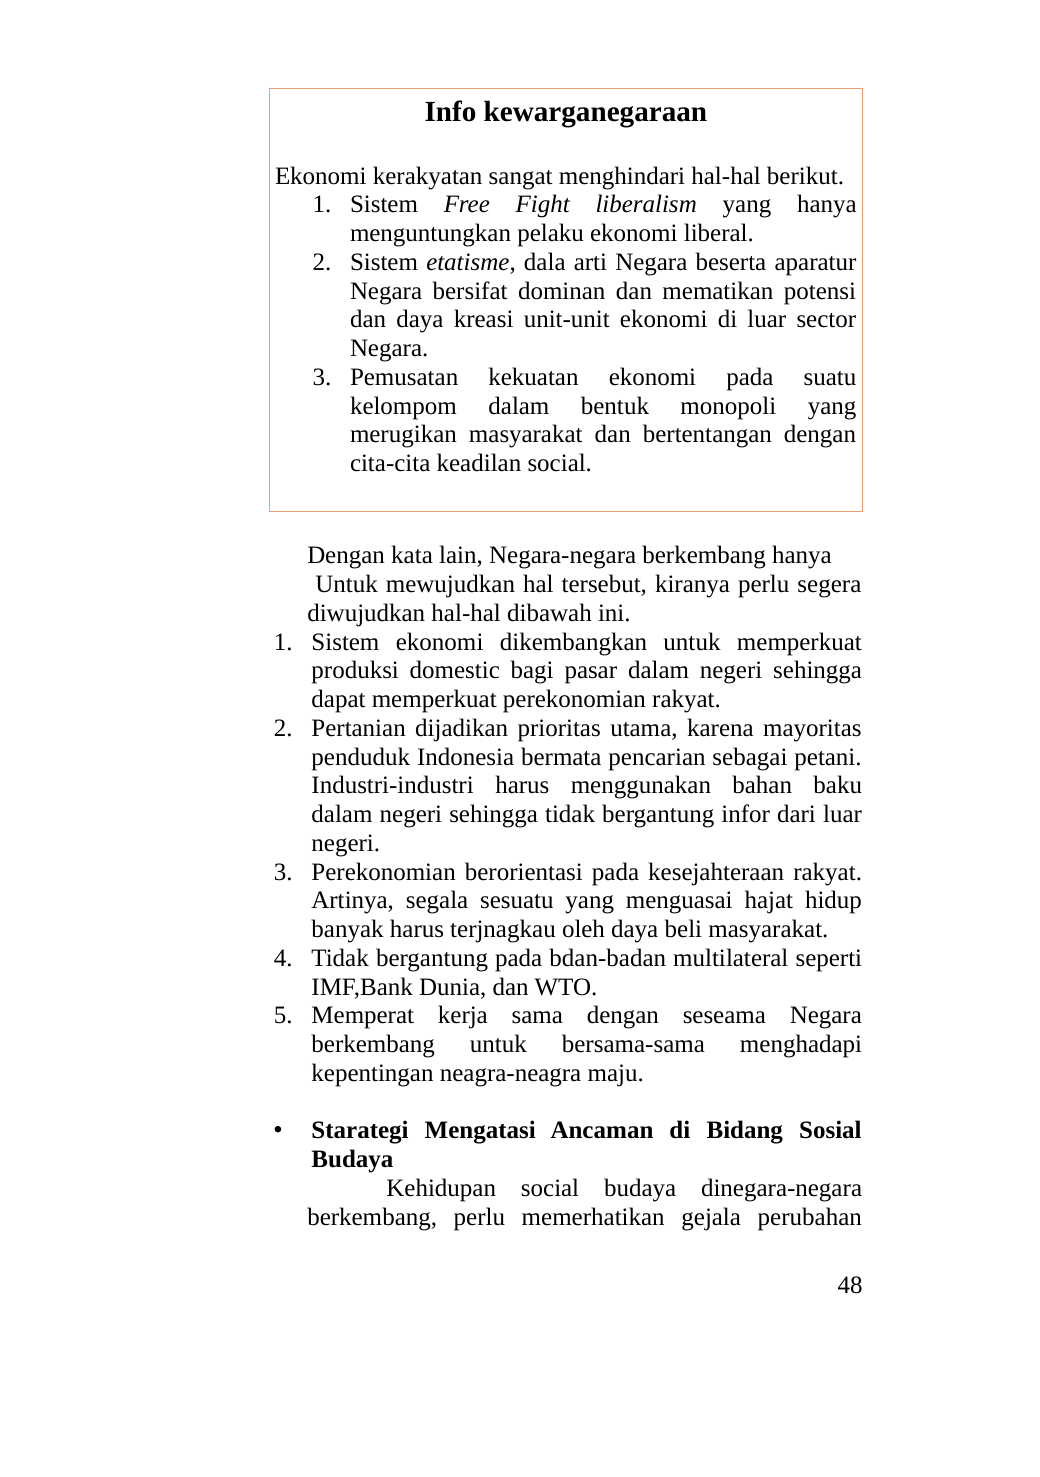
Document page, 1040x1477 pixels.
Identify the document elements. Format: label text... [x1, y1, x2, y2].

text Untuk mewujudkan hal tersebut, kiranya perlu segera diwujudkan hal-hal dibawah ini. [307, 569, 862, 627]
table_header Info kewarganegaraan Ekonomi kerakyatan sangat menghindari hal-hal berikut. Sistem Free Fight liberalism yang hanya menguntungkan pelaku ekonomi liberal. Sistem etatisme, dala arti Negara beserta aparatur Negara bersifat dominan dan mematikan potensi dan daya kreasi unit-unit ekonomi di luar sector Negara. Pemusatan kekuatan ekonomi pada suatu kelompom dalam bentuk monopoli yang merugikan masyarakat dan bertentangan dengan cita-cita keadilan social. [270, 89, 862, 511]
text Dengan kata lain, Negara-negara berkembang hanya [307, 540, 862, 569]
list Sistem ekonomi dikembangkan untuk memperkuat produksi domestic bagi pasar dalam negeri sehingga dapat memperkuat perekonomian rakyat. [274, 627, 862, 713]
list Starategi Mengatasi Ancaman di Bidang Sosial Budaya [274, 1115, 862, 1173]
list Pertanian dijadikan prioritas utama, karena mayoritas penduduk Indonesia bermata pencarian sebagai petani. Industri-industri harus menggunakan bahan baku dalam negeri sehingga tidak bergantung infor dari luar negeri. [274, 713, 862, 857]
text Kehidupan social budaya dinegara-negara berkembang, perlu memerhatikan gejala perubahan [307, 1173, 862, 1230]
list Memperat kerja sama dengan seseama Negara berkembang untuk bersama-sama menghadapi kepentingan neagra-neagra maju. [274, 1000, 862, 1087]
list Perekonomian berorientasi pada kesejahteraan rakyat. Artinya, segala sesuatu yang menguasai hajat hidup banyak harus terjnagkau oleh daya beli masyarakat. [274, 857, 862, 943]
list Tidak bergantung pada bdan-badan multilateral seperti IMF,Bank Dunia, dan WTO. [274, 943, 862, 1000]
